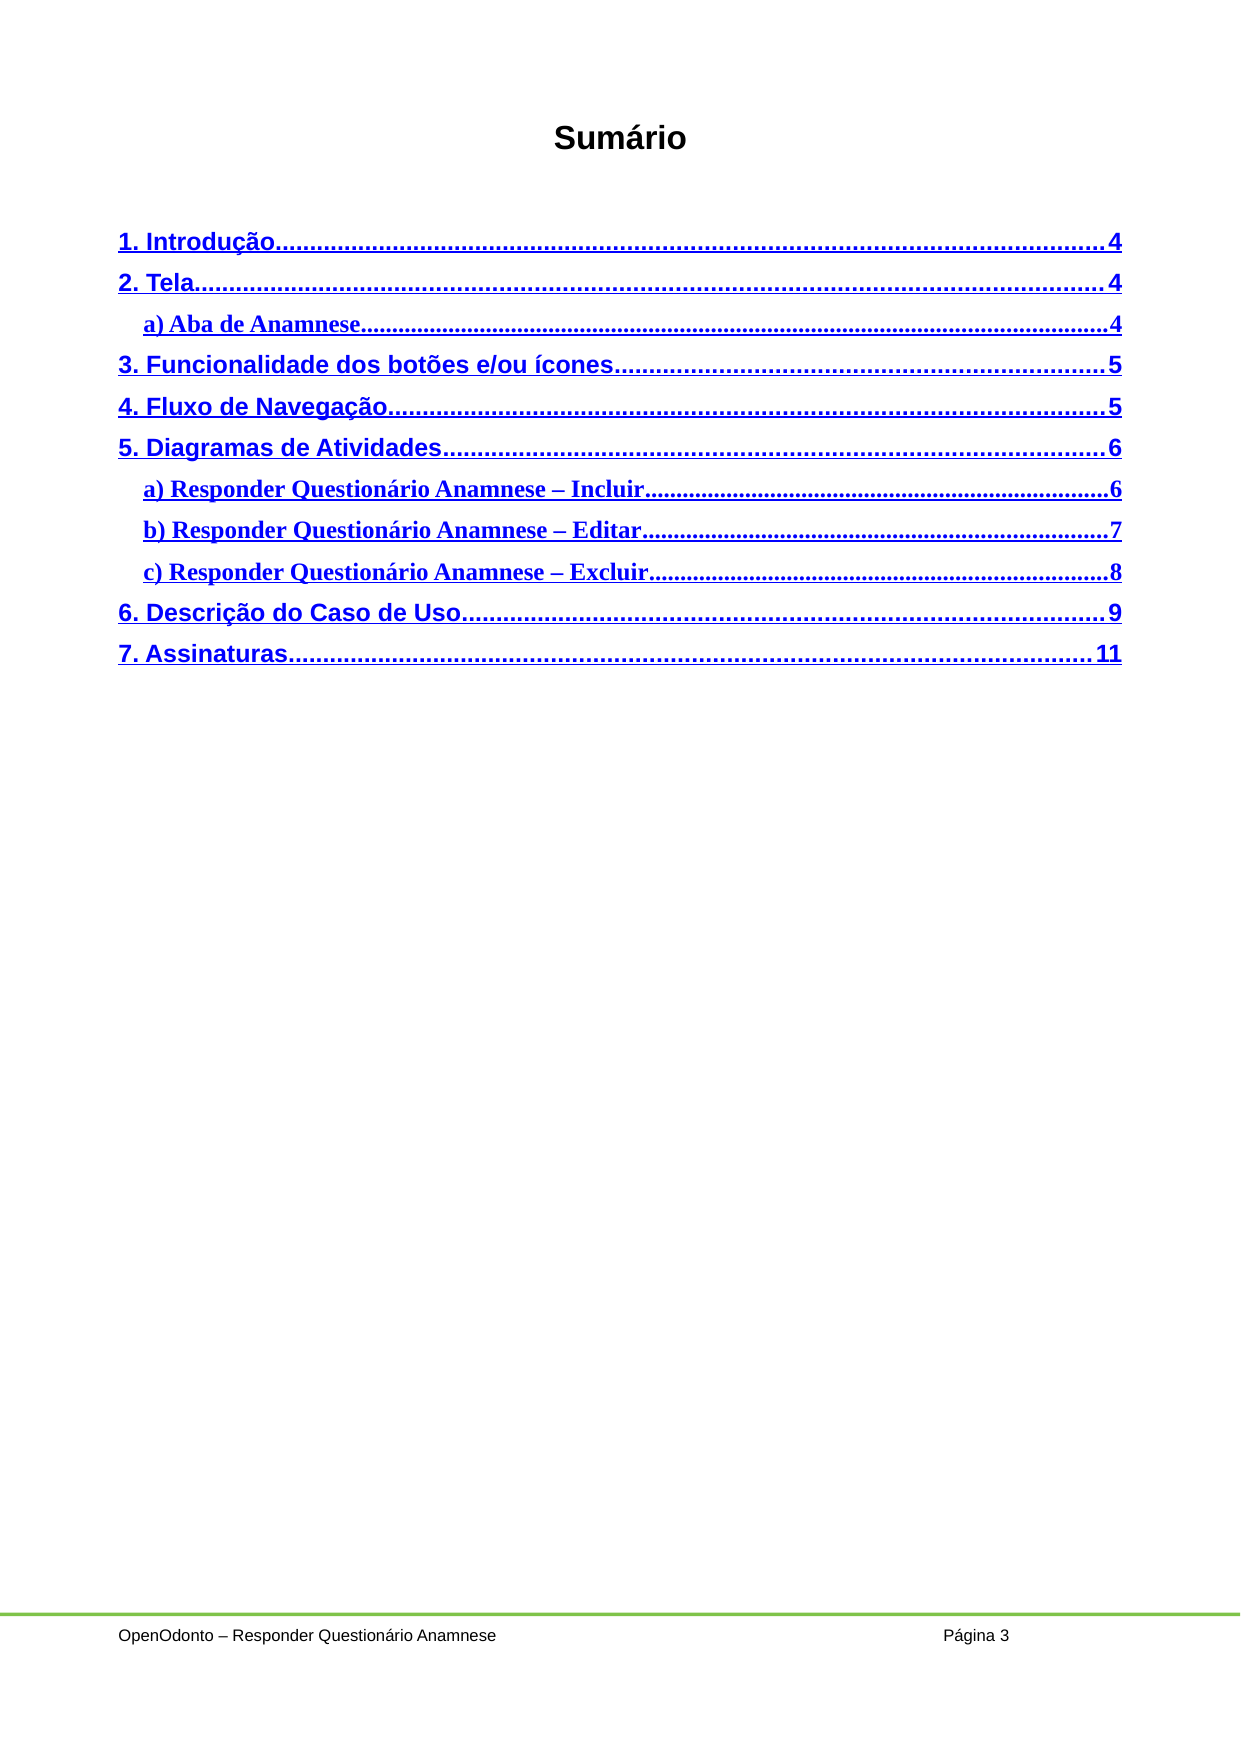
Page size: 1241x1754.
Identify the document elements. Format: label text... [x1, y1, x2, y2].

text a) Aba de Anamnese 4 [143, 309, 1122, 334]
text 7. Assinaturas 11 [118, 639, 1122, 664]
text 6. Descrição do Caso de Uso 9 [118, 598, 1122, 623]
text c) Responder Questionário Anamnese – Excluir 8 [143, 557, 1122, 582]
text 4. Fluxo de Navegação 5 [118, 392, 1122, 416]
text 1. Introdução 4 [118, 227, 1122, 251]
text 5. Diagramas de Atividades 6 [118, 433, 1122, 458]
text 2. Tela 4 [118, 268, 1122, 293]
text b) Responder Questionário Anamnese – Editar 7 [143, 515, 1122, 540]
text 3. Funcionalidade dos botões e/ou ícones 5 [118, 350, 1122, 375]
title Sumário [118, 118, 1122, 157]
text a) Responder Questionário Anamnese – Incluir 6 [143, 474, 1122, 499]
